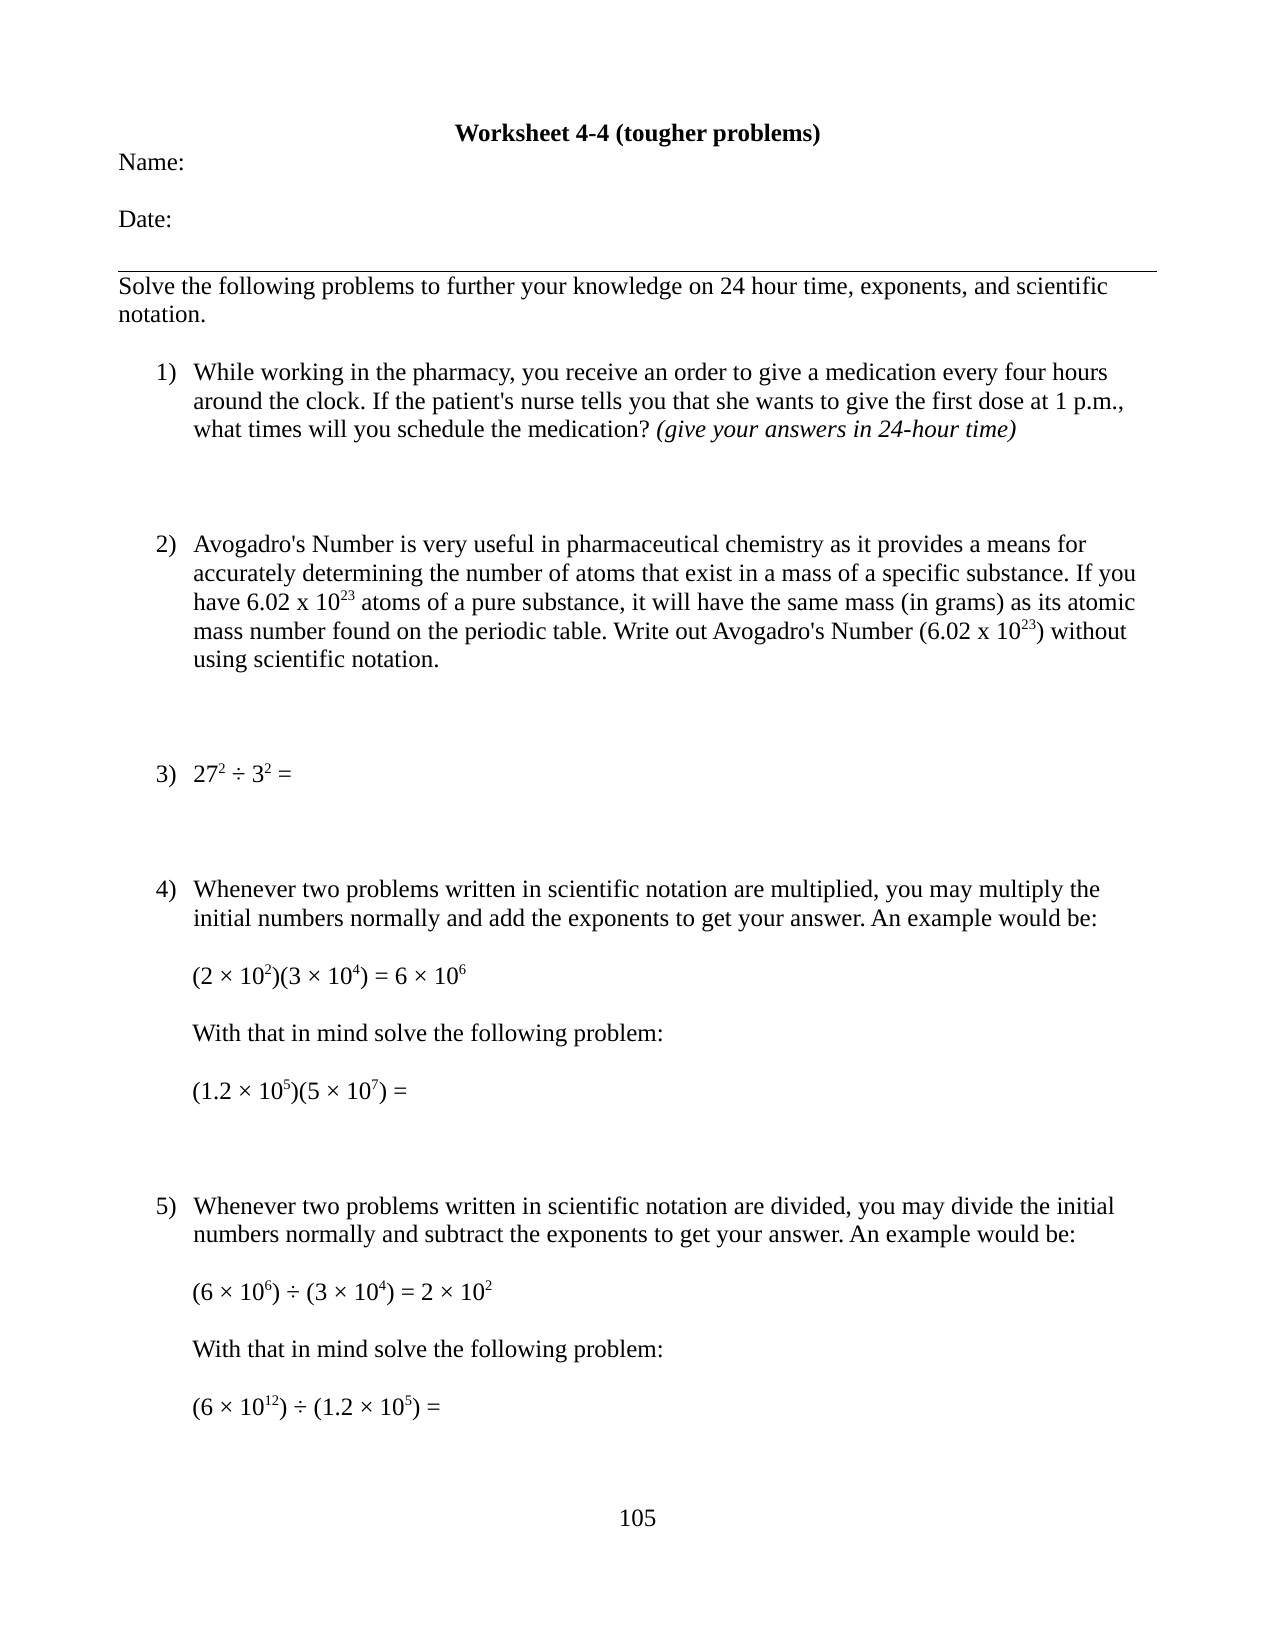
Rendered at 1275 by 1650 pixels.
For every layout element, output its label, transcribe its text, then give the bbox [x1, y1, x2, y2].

list Whenever two problems written in scientific notation are divided, you may divide the initial numbers normally and subtract the exponents to get your answer. An example would be: [156, 1191, 1157, 1248]
text Name: [118, 147, 1157, 176]
text Date: [118, 204, 1157, 233]
list While working in the pharmacy, you receive an order to give a medication every four hours around the clock. If the patient's nurse tells you that she wants to give the first dose at 1 p.m., what times will you schedule the medication? (give your answers in 24-hour time) [156, 357, 1157, 443]
text (6 × 1012) ÷ (1.2 × 105) = [118, 1392, 1157, 1421]
text (1.2 × 105)(5 × 107) = [118, 1076, 1157, 1104]
text (6 × 106) ÷ (3 × 104) = 2 × 102 [118, 1277, 1157, 1306]
text (2 × 102)(3 × 104) = 6 × 106 [118, 961, 1157, 989]
list Avogadro's Number is very useful in pharmaceutical chemistry as it provides a means for accurately determining the number of atoms that exist in a mass of a specific substance. If you have 6.02 x 1023 atoms of a pure substance, it will have the same mass (in grams) as its atomic mass number found on the periodic table. Write out Avogadro's Number (6.02 x 1023) without using scientific notation. [156, 529, 1157, 673]
list Whenever two problems written in scientific notation are multiplied, you may multiply the initial numbers normally and add the exponents to get your answer. An example would be: [156, 874, 1157, 932]
text Worksheet 4-4 (tougher problems) [118, 118, 1157, 147]
list 272 ÷ 32 = [156, 759, 1157, 788]
text Solve the following problems to further your knowledge on 24 hour time, exponents, and scientific notation. [118, 272, 1157, 328]
text With that in mind solve the following problem: [118, 1334, 1157, 1363]
text With that in mind solve the following problem: [118, 1018, 1157, 1047]
